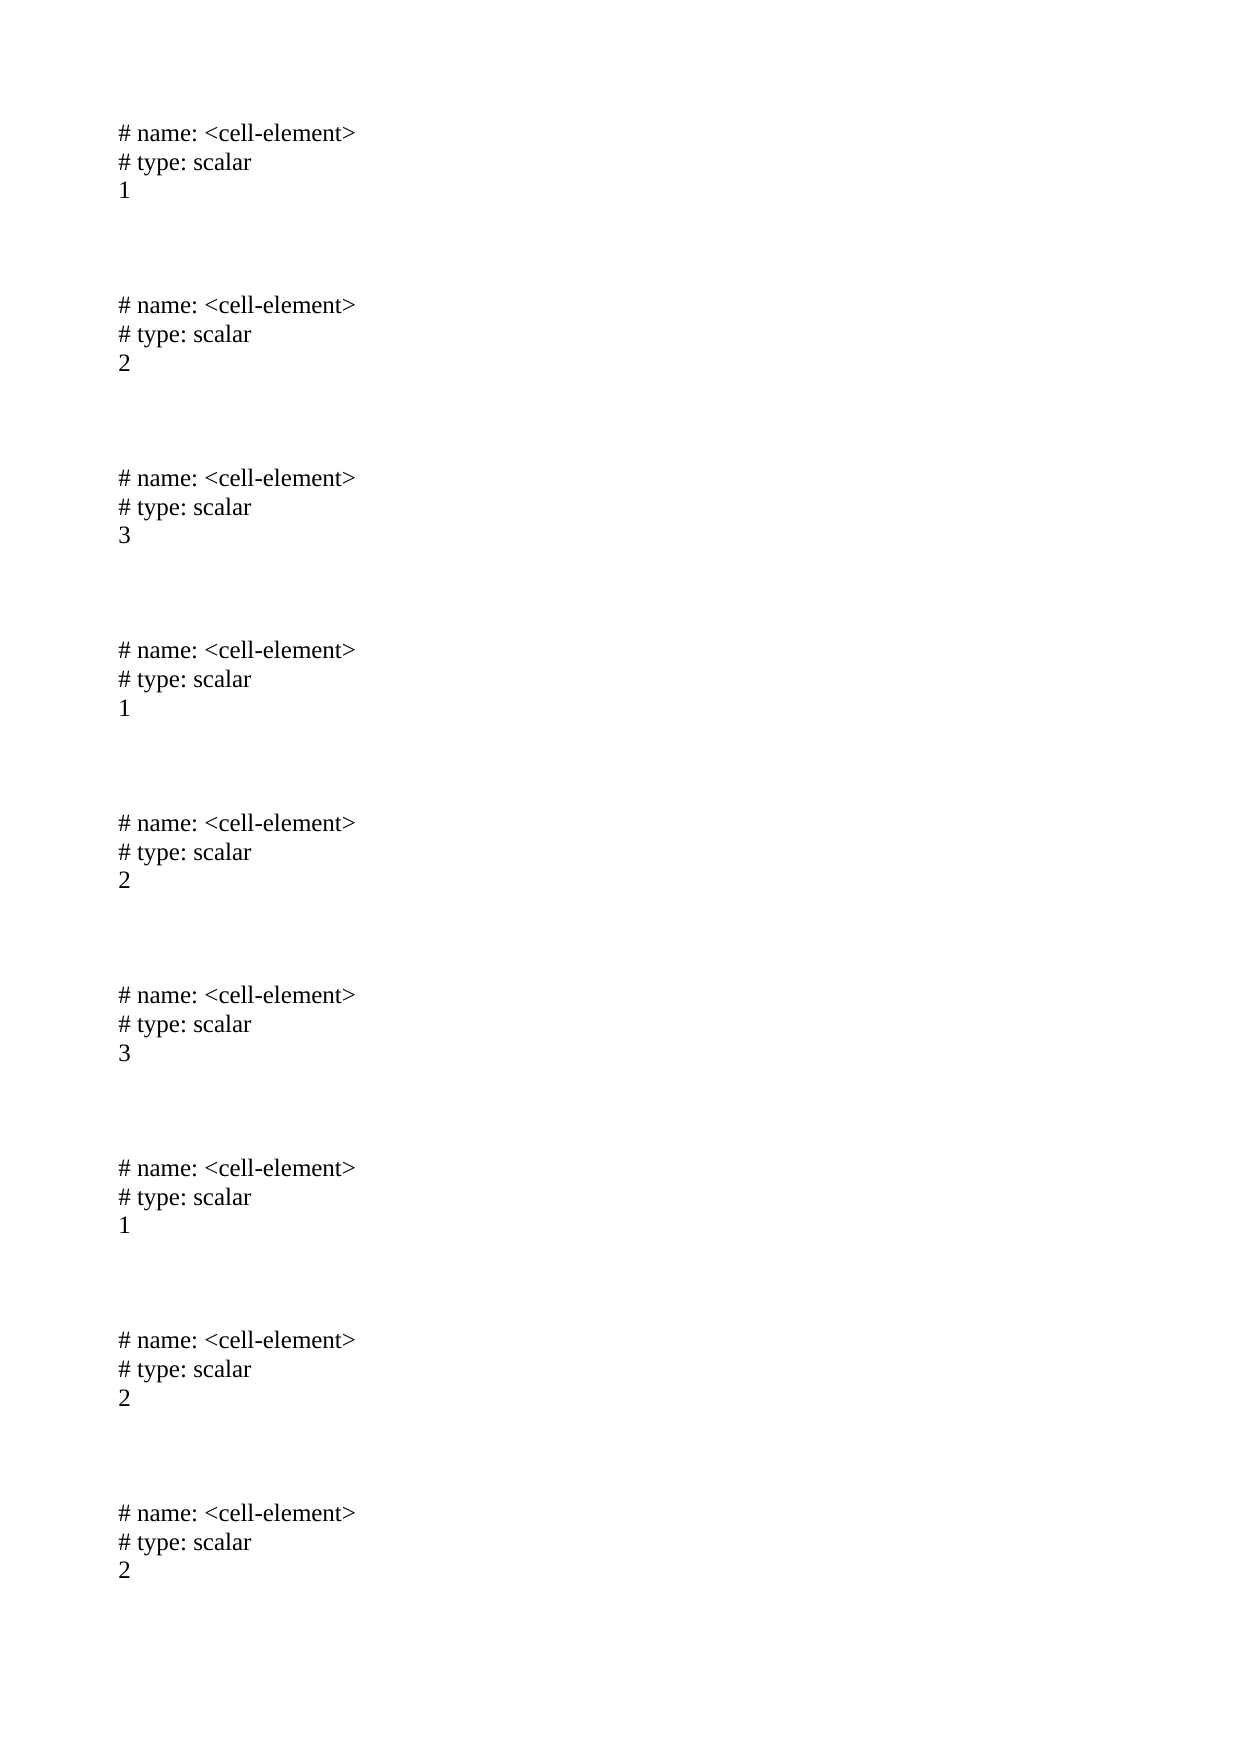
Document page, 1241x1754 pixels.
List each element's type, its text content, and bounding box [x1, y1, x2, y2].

text # name: <cell-element> [118, 118, 1122, 147]
text # type: scalar [118, 1182, 1122, 1211]
text 3 [118, 1038, 1122, 1067]
text # type: scalar [118, 1527, 1122, 1556]
text # name: <cell-element> [118, 463, 1122, 492]
text # name: <cell-element> [118, 808, 1122, 837]
text # type: scalar [118, 319, 1122, 348]
text # name: <cell-element> [118, 1153, 1122, 1182]
text 2 [118, 348, 1122, 377]
text # type: scalar [118, 837, 1122, 866]
text 1 [118, 1211, 1122, 1239]
text 2 [118, 1383, 1122, 1412]
text 1 [118, 693, 1122, 722]
text # type: scalar [118, 1009, 1122, 1038]
text 2 [118, 866, 1122, 894]
text 3 [118, 521, 1122, 549]
text # name: <cell-element> [118, 1498, 1122, 1527]
text # name: <cell-element> [118, 981, 1122, 1009]
text # type: scalar [118, 664, 1122, 693]
text # type: scalar [118, 147, 1122, 176]
text # name: <cell-element> [118, 291, 1122, 319]
text 1 [118, 176, 1122, 204]
text 2 [118, 1556, 1122, 1584]
text # name: <cell-element> [118, 1326, 1122, 1354]
text # type: scalar [118, 492, 1122, 521]
text # type: scalar [118, 1354, 1122, 1383]
text # name: <cell-element> [118, 636, 1122, 664]
